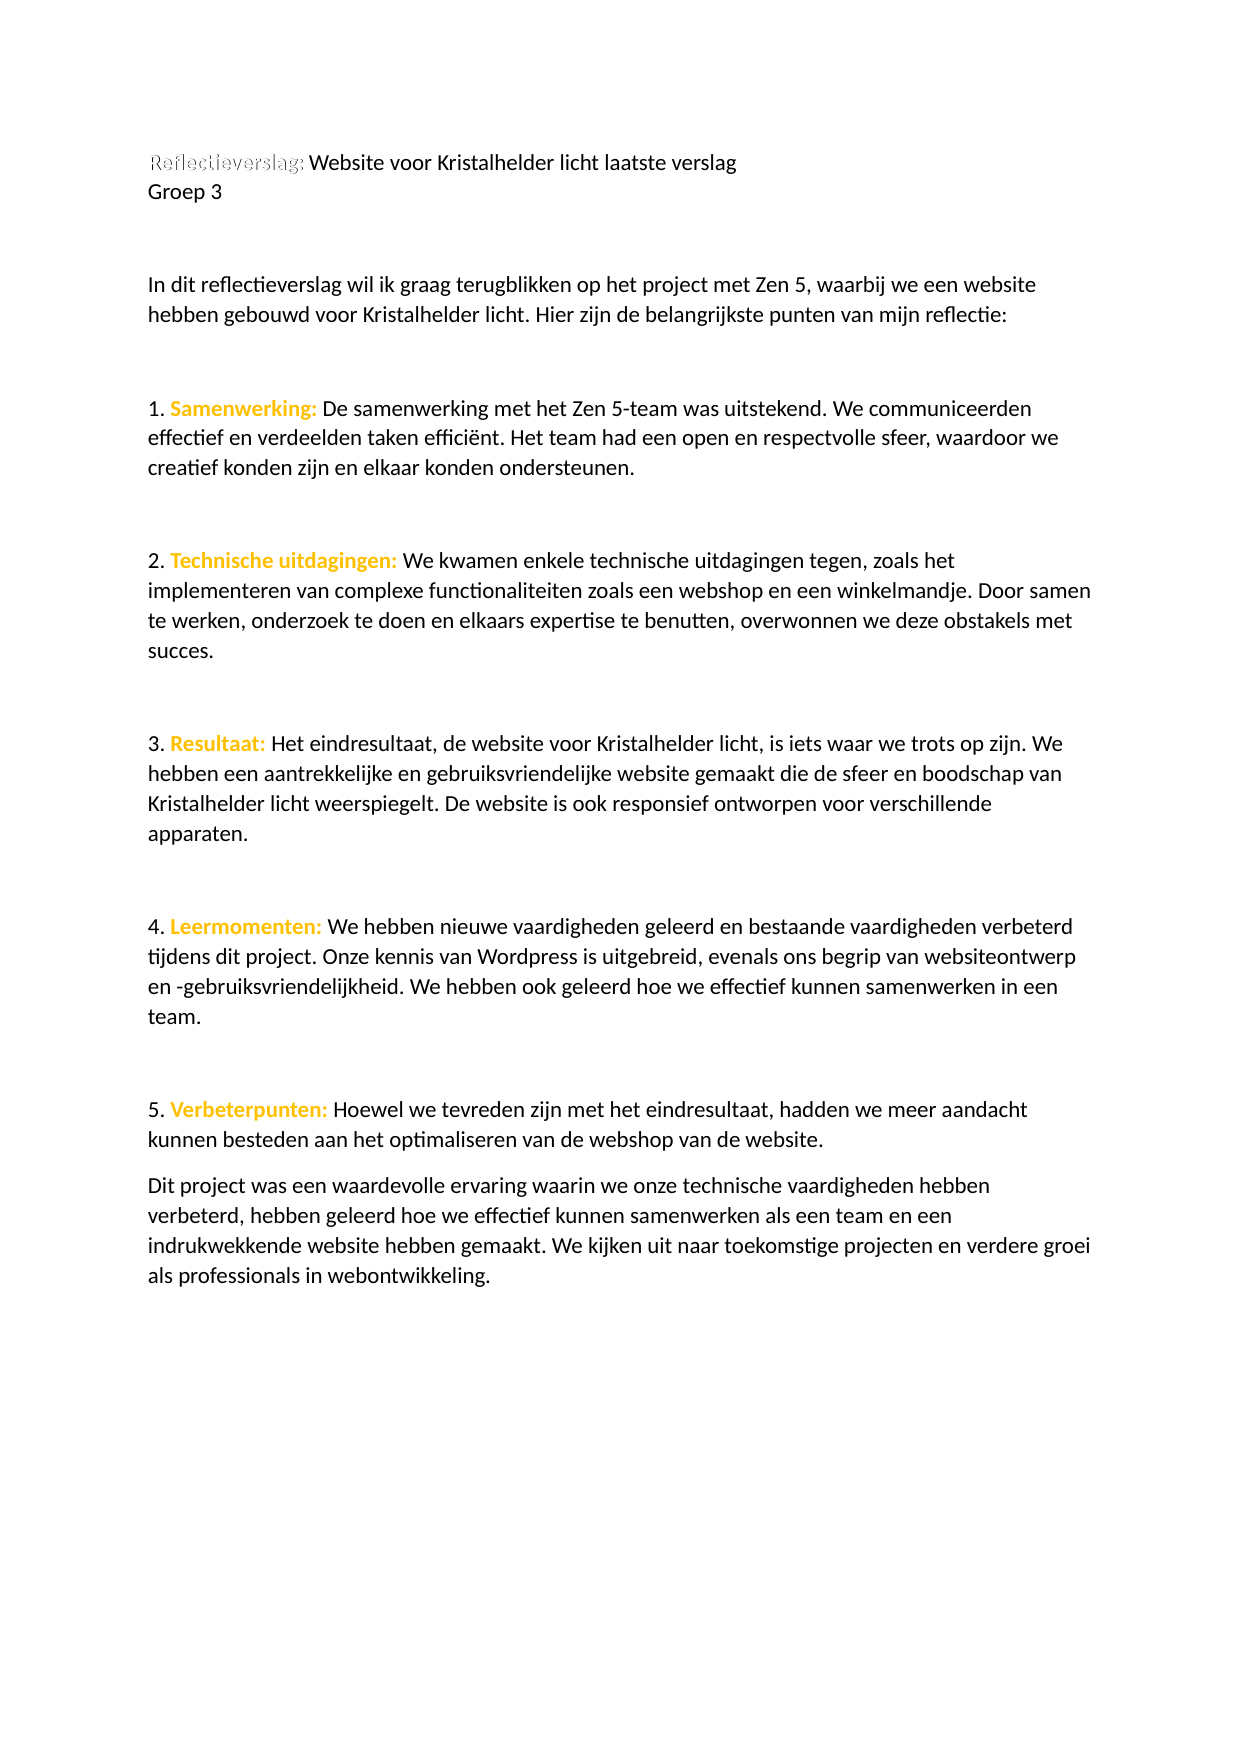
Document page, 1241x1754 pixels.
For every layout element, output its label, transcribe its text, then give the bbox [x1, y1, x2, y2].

text 4. Leermomenten: We hebben nieuwe vaardigheden geleerd en bestaande vaardigheden verbeterd tijdens dit project. Onze kennis van Wordpress is uitgebreid, evenals ons begrip van websiteontwerp en -gebruiksvriendelijkheid. We hebben ook geleerd hoe we effectief kunnen samenwerken in een team. [148, 912, 1093, 1030]
text In dit reflectieverslag wil ik graag terugblikken op het project met Zen 5, waarbij we een website hebben gebouwd voor Kristalhelder licht. Hier zijn de belangrijkste punten van mijn reflectie: [148, 271, 1093, 328]
text 5. Verbeterpunten: Hoewel we tevreden zijn met het eindresultaat, hadden we meer aandacht kunnen besteden aan het optimaliseren van de webshop van de website. [148, 1095, 1093, 1153]
text 2. Technische uitdagingen: We kwamen enkele technische uitdagingen tegen, zoals het implementeren van complexe functionaliteiten zoals een webshop en een winkelmandje. Door samen te werken, onderzoek te doen en elkaars expertise te benutten, overwonnen we deze obstakels met succes. [148, 547, 1093, 664]
text 1. Samenwerking: De samenwerking met het Zen 5-team was uitstekend. We communiceerden effectief en verdeelden taken efficiënt. Het team had een open en respectvolle sfeer, waardoor we creatief konden zijn en elkaar konden ondersteunen. [148, 394, 1093, 481]
text Dit project was een waardevolle ervaring waarin we onze technische vaardigheden hebben verbeterd, hebben geleerd hoe we effectief kunnen samenwerken als een team en een indrukwekkende website hebben gemaakt. We kijken uit naar toekomstige projecten en verdere groei als professionals in webontwikkeling. [148, 1171, 1093, 1289]
text Reflectieverslag: Website voor Kristalhelder licht laatste verslag Groep 3 [148, 148, 1093, 206]
text 3. Resultaat: Het eindresultaat, de website voor Kristalhelder licht, is iets waar we trots op zijn. We hebben een aantrekkelijke en gebruiksvriendelijke website gemaakt die de sfeer en boodschap van Kristalhelder licht weerspiegelt. De website is ook responsief ontworpen voor verschillende apparaten. [148, 729, 1093, 847]
